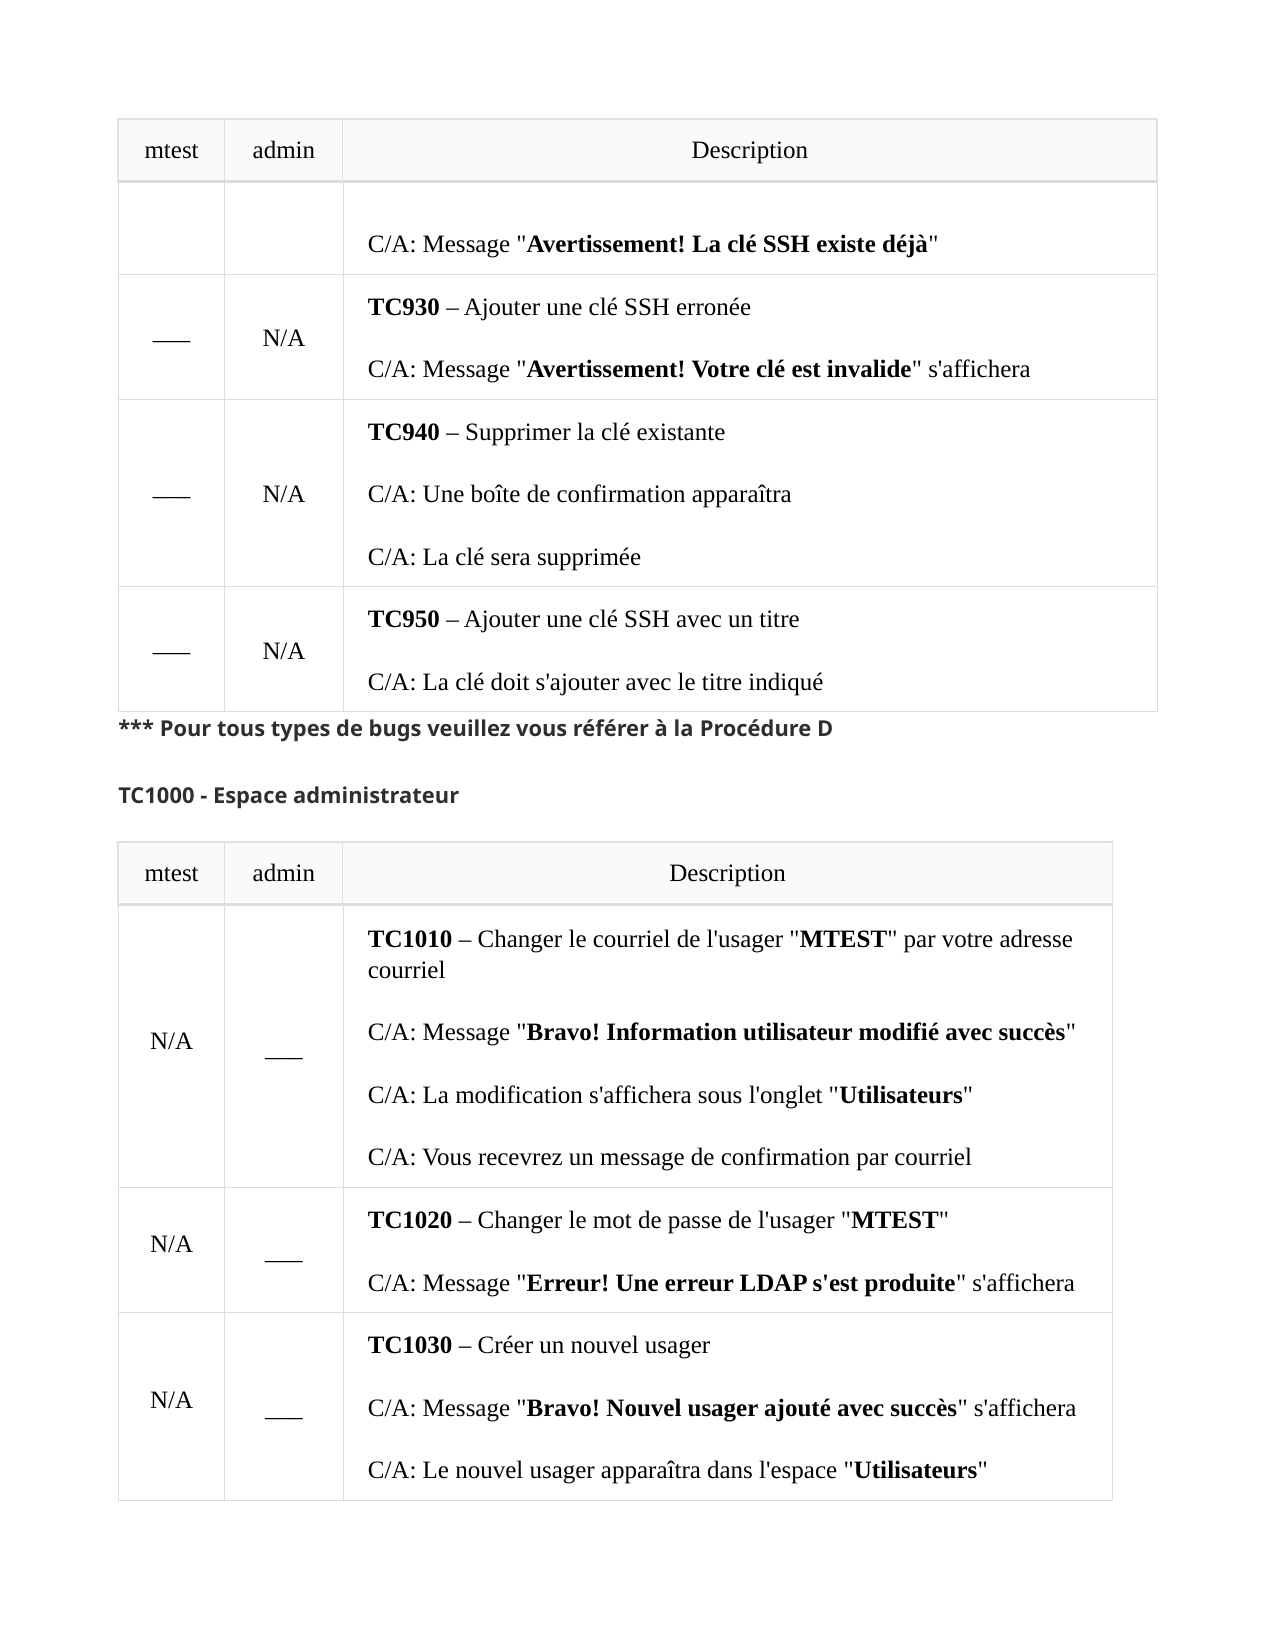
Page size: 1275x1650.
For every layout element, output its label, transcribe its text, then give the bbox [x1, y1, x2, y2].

table_cell TC1030 – Créer un nouvel usager C/A: Message "Bravo! Nouvel usager ajouté avec succès" s'affichera C/A: Le nouvel usager apparaîtra dans l'espace "Utilisateurs" [344, 1313, 1112, 1499]
table_header admin [225, 843, 342, 902]
table_cell N/A [119, 1313, 224, 1499]
table_cell [225, 183, 343, 273]
table_cell N/A [119, 906, 224, 1187]
table_cell TC1020 – Changer le mot de passe de l'usager "MTEST" C/A: Message "Erreur! Une erreur LDAP s'est produite" s'affichera [344, 1188, 1112, 1312]
table_cell TC930 – Ajouter une clé SSH erronée C/A: Message "Avertissement! Votre clé est invalide" s'affichera [344, 275, 1157, 399]
table_cell N/A [225, 400, 343, 586]
table_header mtest [119, 843, 224, 902]
table_header admin [225, 120, 342, 180]
table_cell ___ [119, 400, 224, 586]
table_cell ___ [225, 1188, 343, 1312]
table_header Description [343, 843, 1112, 902]
subtitle TC1000 - Espace administrateur [118, 780, 1157, 810]
table_cell N/A [119, 1188, 224, 1312]
table_cell ___ [225, 906, 343, 1187]
table_cell N/A [225, 275, 343, 399]
table_cell ___ [225, 1313, 343, 1499]
table_cell TC1010 – Changer le courriel de l'usager "MTEST" par votre adresse courriel C/A: Message "Bravo! Information utilisateur modifié avec succès" C/A: La modification s'affichera sous l'onglet "Utilisateurs" C/A: Vous recevrez un message de confirmation par courriel [344, 906, 1112, 1187]
table_header mtest [119, 120, 224, 180]
table_cell ___ [119, 587, 224, 711]
table_cell ___ [119, 275, 224, 399]
table_cell [119, 183, 224, 273]
table_cell C/A: Message "Avertissement! La clé SSH existe déjà" [344, 183, 1157, 273]
table_header Description [343, 120, 1156, 180]
table_cell N/A [225, 587, 343, 711]
table_cell TC940 – Supprimer la clé existante C/A: Une boîte de confirmation apparaîtra C/A: La clé sera supprimée [344, 400, 1157, 586]
text *** Pour tous types de bugs veuillez vous référer à la Procédure D [118, 712, 1157, 743]
table_cell TC950 – Ajouter une clé SSH avec un titre C/A: La clé doit s'ajouter avec le titre indiqué [344, 587, 1157, 711]
